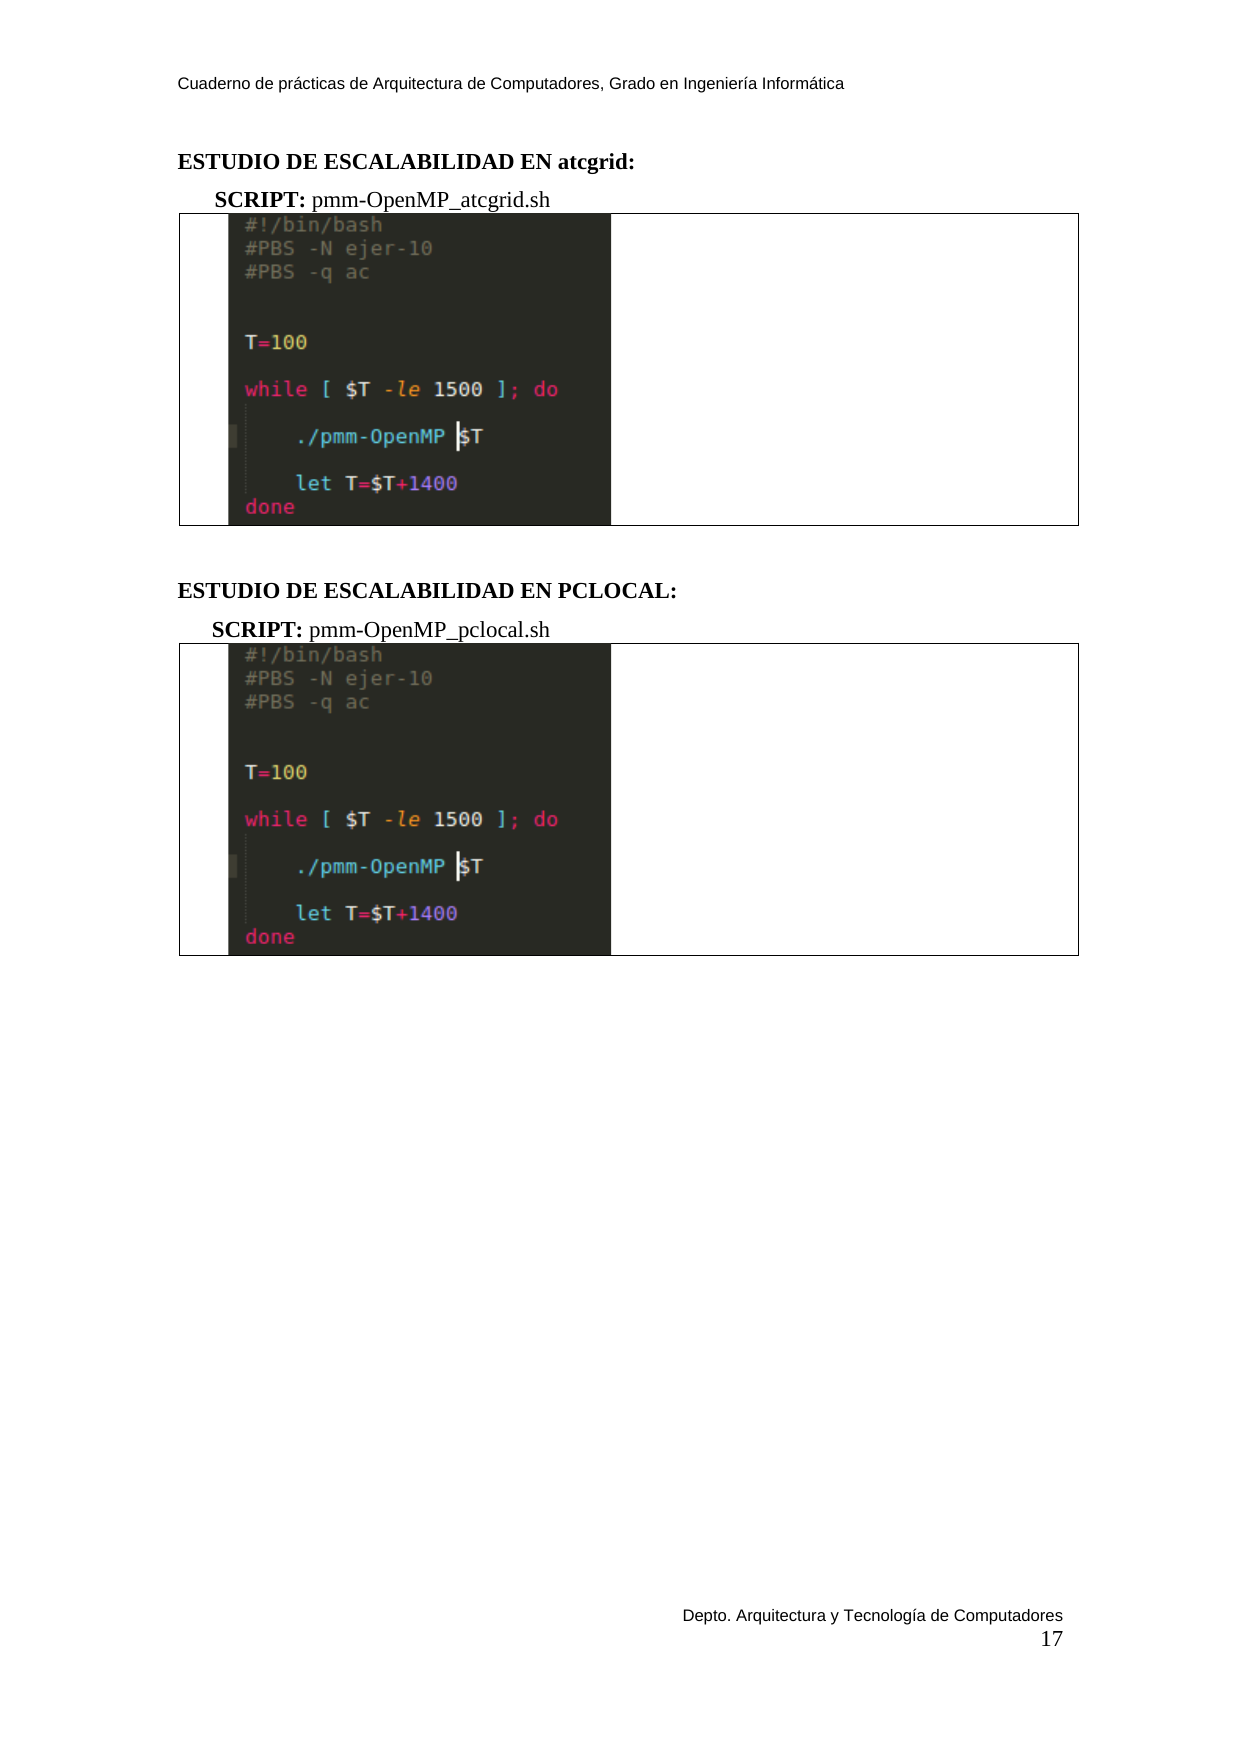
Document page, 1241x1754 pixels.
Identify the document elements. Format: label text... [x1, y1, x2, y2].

list SCRIPT: pmm-OpenMP_atcgrid.sh [214, 187, 1063, 213]
picture [228, 643, 612, 955]
table_header [612, 214, 1078, 525]
table_header [180, 644, 228, 954]
list ESTUDIO DE ESCALABILIDAD EN PCLOCAL: [177, 577, 1063, 604]
table_header [180, 214, 228, 525]
picture [228, 213, 612, 525]
list ESTUDIO DE ESCALABILIDAD EN atcgrid: [177, 148, 1063, 174]
table_header [612, 644, 1078, 954]
list SCRIPT: pmm-OpenMP_pclocal.sh [177, 616, 1063, 642]
